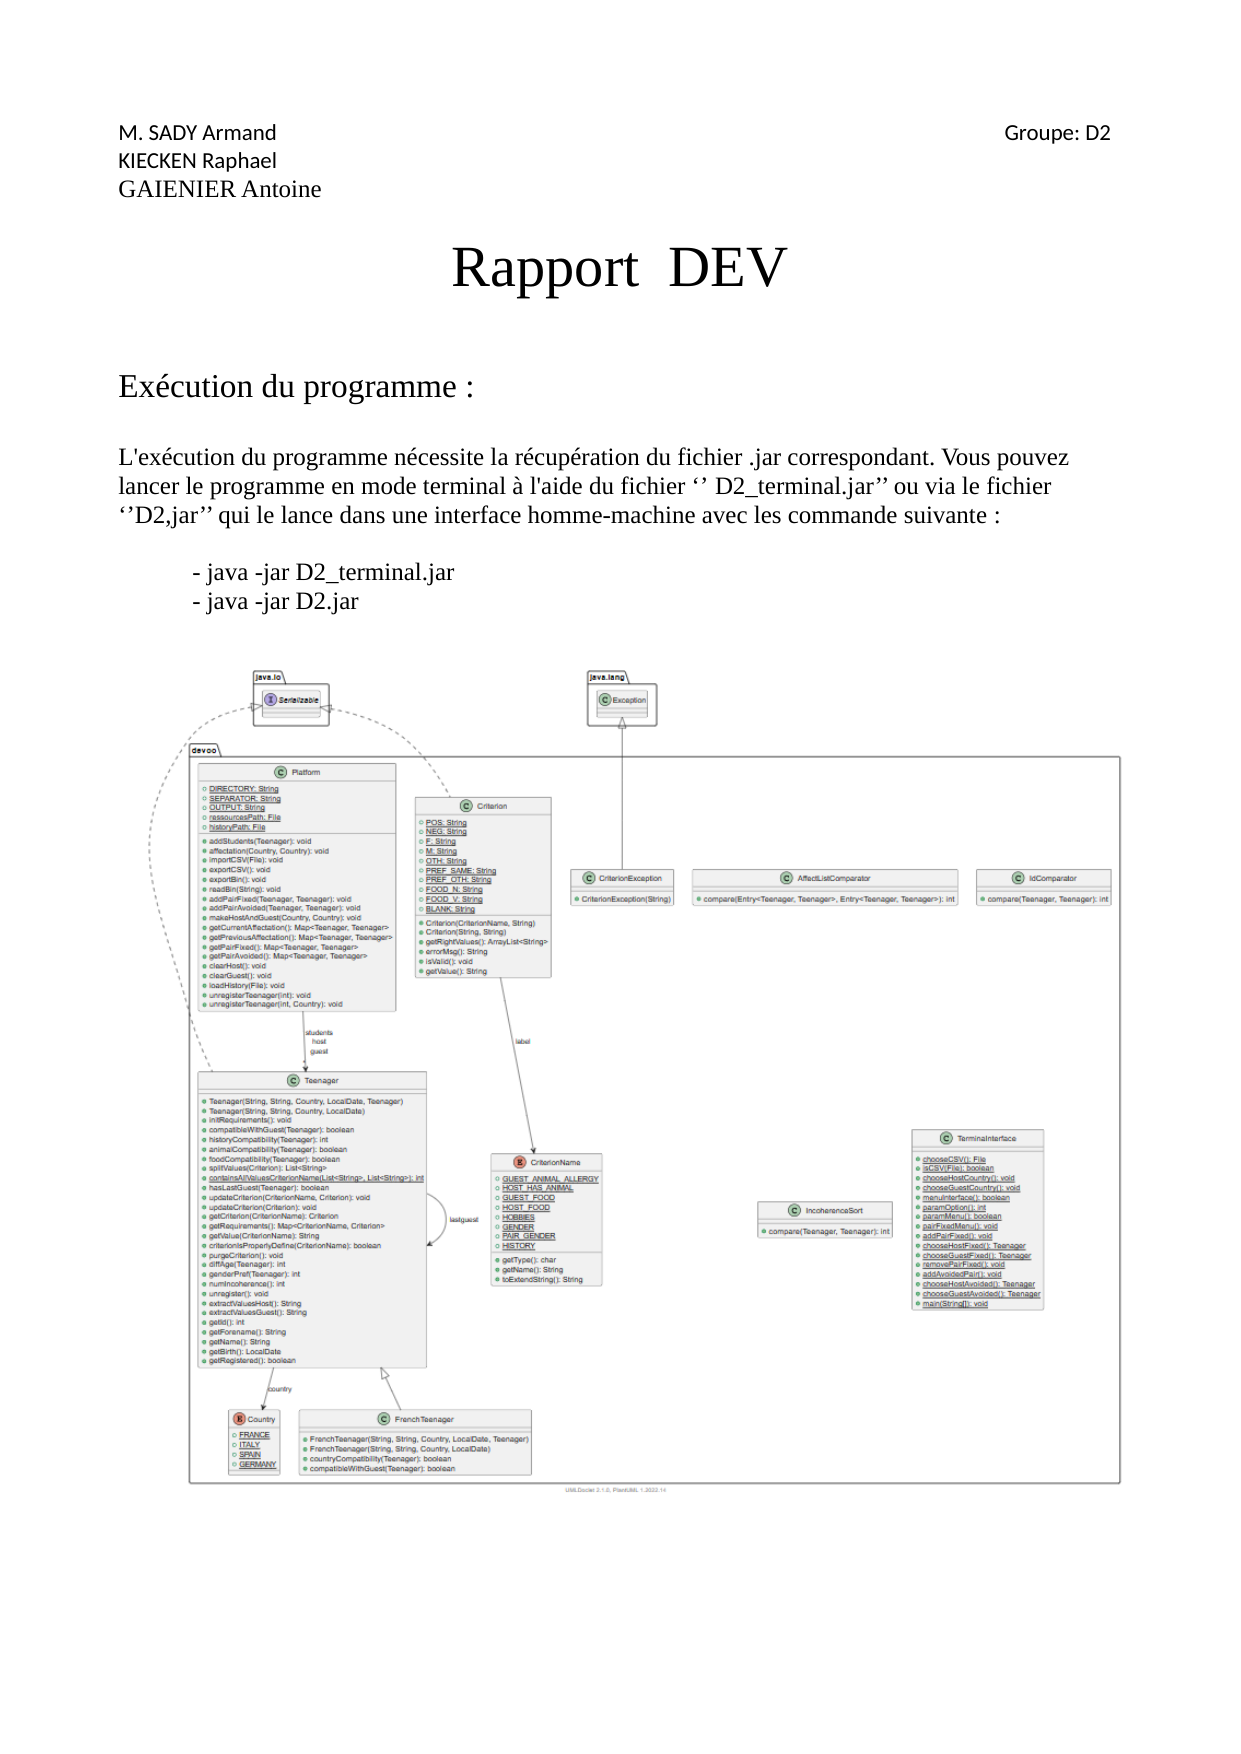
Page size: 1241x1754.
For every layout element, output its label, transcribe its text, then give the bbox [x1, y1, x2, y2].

text - java -jar D2.jar [118, 586, 1122, 615]
text - java -jar D2_terminal.jar [118, 557, 1122, 586]
text GAIENIER Antoine [118, 174, 1122, 203]
text M. SADY Armand Groupe: D2 [118, 118, 1122, 146]
text L'exécution du programme nécessite la récupération du fichier .jar correspondant. Vous pouvez lancer le programme en mode terminal à l'aide du fichier ‘’ D2_terminal.jar’’ ou via le fichier ‘’D2,jar’’ qui le lance dans une interface homme-machine avec les commande suivante : [118, 442, 1122, 529]
text Exécution du programme : [118, 366, 1122, 404]
text Rapport DEV [118, 232, 1122, 299]
text KIECKEN Raphael [118, 146, 1122, 174]
picture [134, 669, 1139, 1503]
